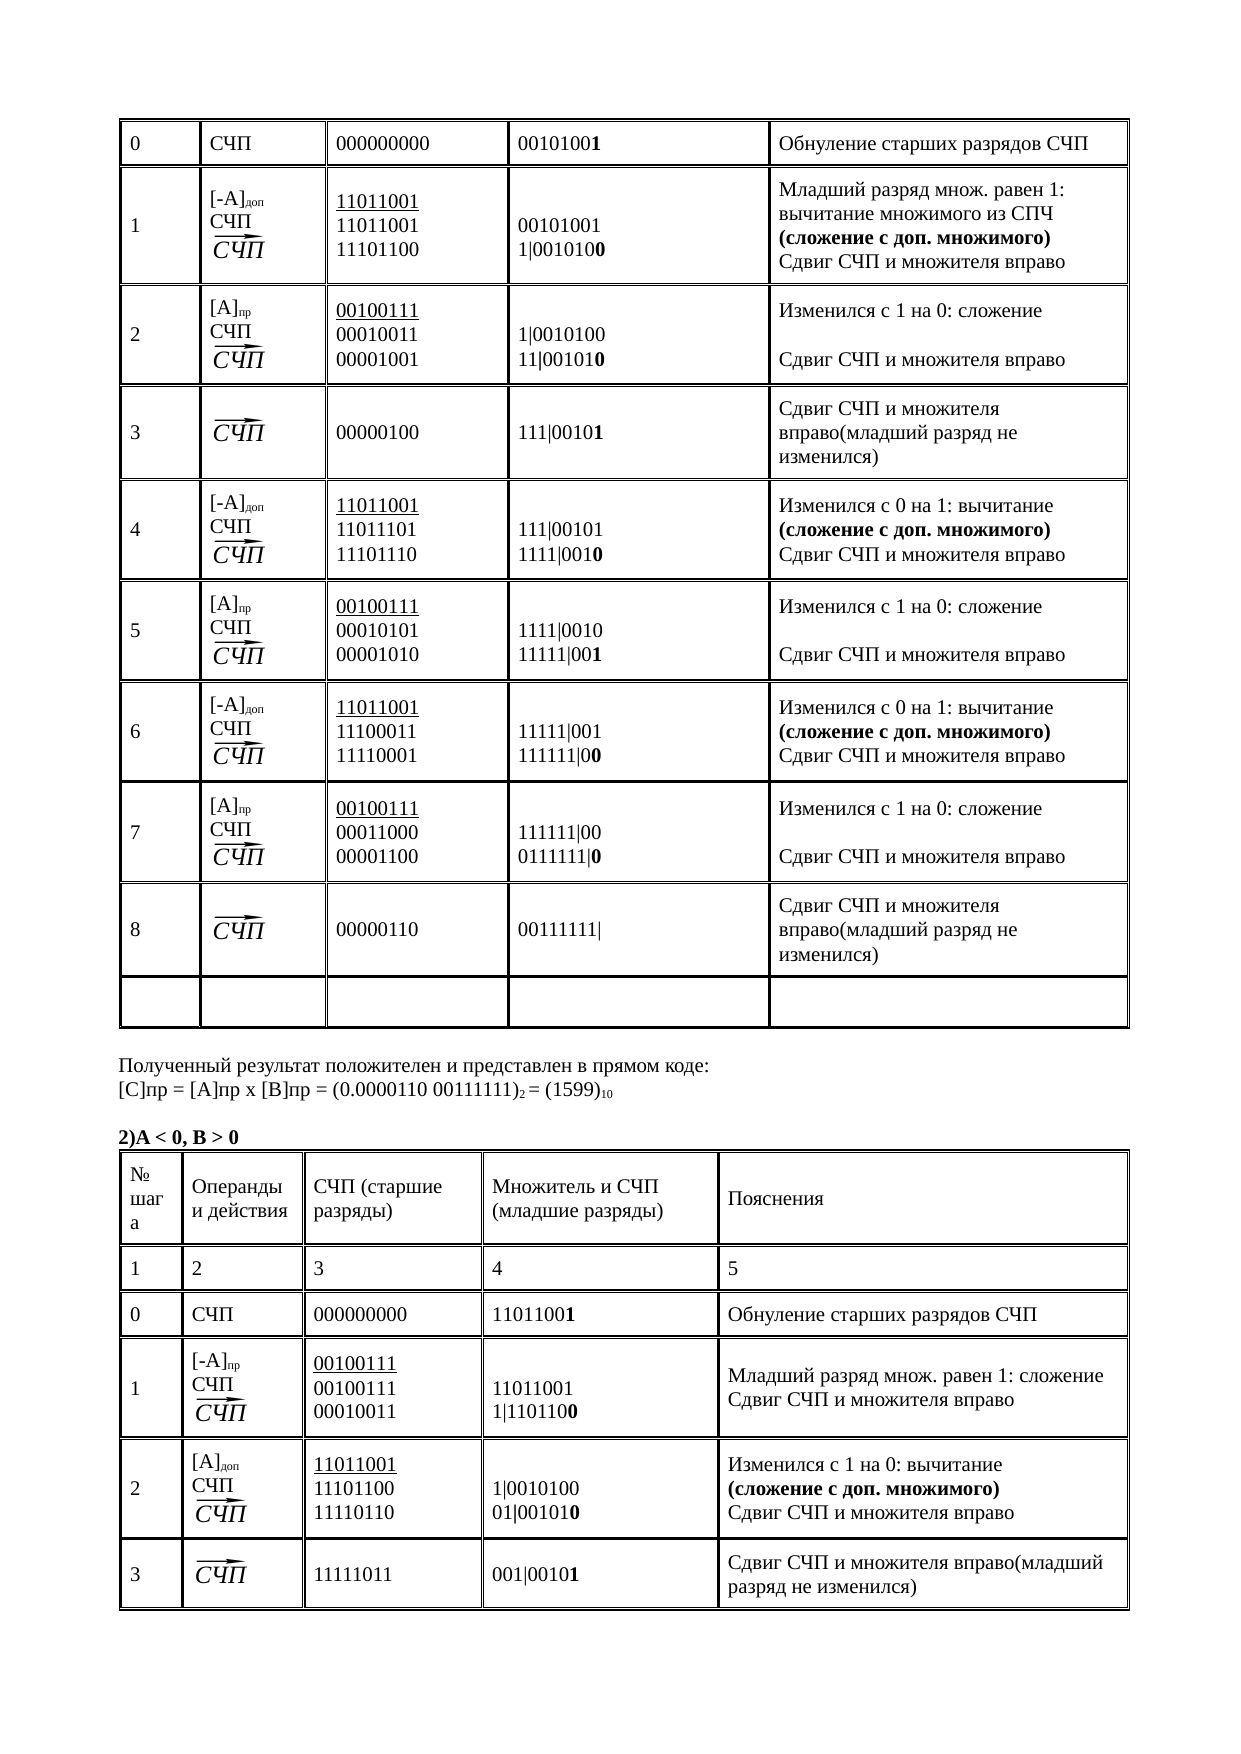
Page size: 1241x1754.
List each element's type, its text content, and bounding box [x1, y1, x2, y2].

text 2)A < 0, B > 0 [118, 1101, 1122, 1149]
table_cell Сдвиг СЧП и множителя вправо(младший разряд не изменился) [771, 884, 1127, 975]
table_cell 000000000 [328, 122, 507, 164]
table_header СЧП (старшие разряды) [306, 1153, 481, 1243]
table_cell Младший разряд множ. равен 1: сложение Сдвиг СЧП и множителя вправо [720, 1339, 1127, 1436]
table_header № шага [122, 1153, 181, 1243]
table_cell 111111|00 0111111|0 [510, 783, 768, 881]
table_cell Сдвиг СЧП и множителя вправо(младший разряд не изменился) [771, 387, 1127, 477]
table_cell 000000000 [306, 1293, 481, 1335]
table_cell Младший разряд множ. равен 1: вычитание множимого из СПЧ (сложение с доп. множимого) Сдвиг СЧП и множителя вправо [771, 168, 1127, 282]
table_cell 8 [122, 884, 199, 975]
table_cell 00101001 1|0010100 [510, 168, 768, 282]
table_cell 1|0010100 11|001010 [510, 286, 768, 383]
table_cell СЧП [184, 1293, 302, 1335]
table_cell 11011001 11011001 11101100 [328, 168, 507, 282]
table_cell Обнуление старших разрядов СЧП [720, 1293, 1127, 1335]
table_cell 11111|001 111111|00 [510, 683, 768, 780]
table_cell [122, 978, 199, 1026]
table_header Пояснения [720, 1153, 1127, 1243]
table_cell 3 [306, 1247, 481, 1289]
table_cell 001|00101 [484, 1540, 717, 1607]
table_cell 7 [122, 783, 199, 881]
table_cell 00111111| [510, 884, 768, 975]
table_cell [A]пр СЧП [202, 783, 325, 881]
table_cell 11011001 11100011 11110001 [328, 683, 507, 780]
table_cell 11111011 [306, 1540, 481, 1607]
table_cell [-A]доп СЧП [202, 481, 325, 578]
table_cell СЧП [202, 122, 325, 164]
table_cell 1|0010100 01|001010 [484, 1440, 717, 1537]
table_cell Изменился с 0 на 1: вычитание (сложение с доп. множимого) Сдвиг СЧП и множителя вправо [771, 683, 1127, 780]
table_cell 11011001 [484, 1293, 717, 1335]
table_cell 2 [184, 1247, 302, 1289]
table_cell 00100111 00100111 00010011 [306, 1339, 481, 1436]
table_cell 3 [122, 387, 199, 477]
table_cell [A]пр СЧП [202, 582, 325, 679]
table_cell [A]доп СЧП [184, 1440, 302, 1537]
table_cell 0 [122, 1293, 181, 1335]
table_cell Изменился с 0 на 1: вычитание (сложение с доп. множимого) Сдвиг СЧП и множителя вправо [771, 481, 1127, 578]
table_cell Изменился с 1 на 0: сложение Сдвиг СЧП и множителя вправо [771, 783, 1127, 881]
table_cell 00100111 00011000 00001100 [328, 783, 507, 881]
table_cell [202, 387, 325, 477]
table_cell [A]пр СЧП [202, 286, 325, 383]
table_cell [328, 978, 507, 1026]
table_cell 5 [720, 1247, 1127, 1289]
table_cell 1 [122, 168, 199, 282]
table_cell [202, 884, 325, 975]
table_cell [202, 978, 325, 1026]
table_cell [771, 978, 1127, 1026]
table_cell [-A]доп СЧП [202, 168, 325, 282]
table_cell [510, 978, 768, 1026]
table_cell 11011001 1|1101100 [484, 1339, 717, 1436]
table_header Множитель и СЧП (младшие разряды) [484, 1153, 717, 1243]
table_cell 11011001 11101100 11110110 [306, 1440, 481, 1537]
table_cell Изменился с 1 на 0: сложение Сдвиг СЧП и множителя вправо [771, 582, 1127, 679]
table_cell [184, 1540, 302, 1607]
table_cell 1111|0010 11111|001 [510, 582, 768, 679]
table_cell 1 [122, 1247, 181, 1289]
table_cell 00100111 00010101 00001010 [328, 582, 507, 679]
table_cell [-A]доп СЧП [202, 683, 325, 780]
table_cell 0 [122, 122, 199, 164]
table_cell Изменился с 1 на 0: сложение Сдвиг СЧП и множителя вправо [771, 286, 1127, 383]
table_cell 2 [122, 286, 199, 383]
table_cell 4 [122, 481, 199, 578]
table_cell 6 [122, 683, 199, 780]
table_cell 4 [484, 1247, 717, 1289]
text Полученный результат положителен и представлен в прямом коде: [C]пр = [A]пр x [B]пр = (0.0000110 00111111)2 = (1599)10 [118, 1029, 1122, 1101]
table_cell 00101001 [510, 122, 768, 164]
table_header Операнды и действия [184, 1153, 302, 1243]
table_cell 11011001 11011101 11101110 [328, 481, 507, 578]
table_cell 00100111 00010011 00001001 [328, 286, 507, 383]
table_cell 2 [122, 1440, 181, 1537]
table_cell 3 [122, 1540, 181, 1607]
table_cell Сдвиг СЧП и множителя вправо(младший разряд не изменился) [720, 1540, 1127, 1607]
table_cell 111|00101 1111|0010 [510, 481, 768, 578]
table_cell Изменился с 1 на 0: вычитание (сложение с доп. множимого) Сдвиг СЧП и множителя вправо [720, 1440, 1127, 1537]
table_cell 1 [122, 1339, 181, 1436]
table_cell 00000110 [328, 884, 507, 975]
table_cell Обнуление старших разрядов СЧП [771, 122, 1127, 164]
table_cell 00000100 [328, 387, 507, 477]
table_cell 111|00101 [510, 387, 768, 477]
table_cell 5 [122, 582, 199, 679]
table_cell [-A]пр СЧП [184, 1339, 302, 1436]
